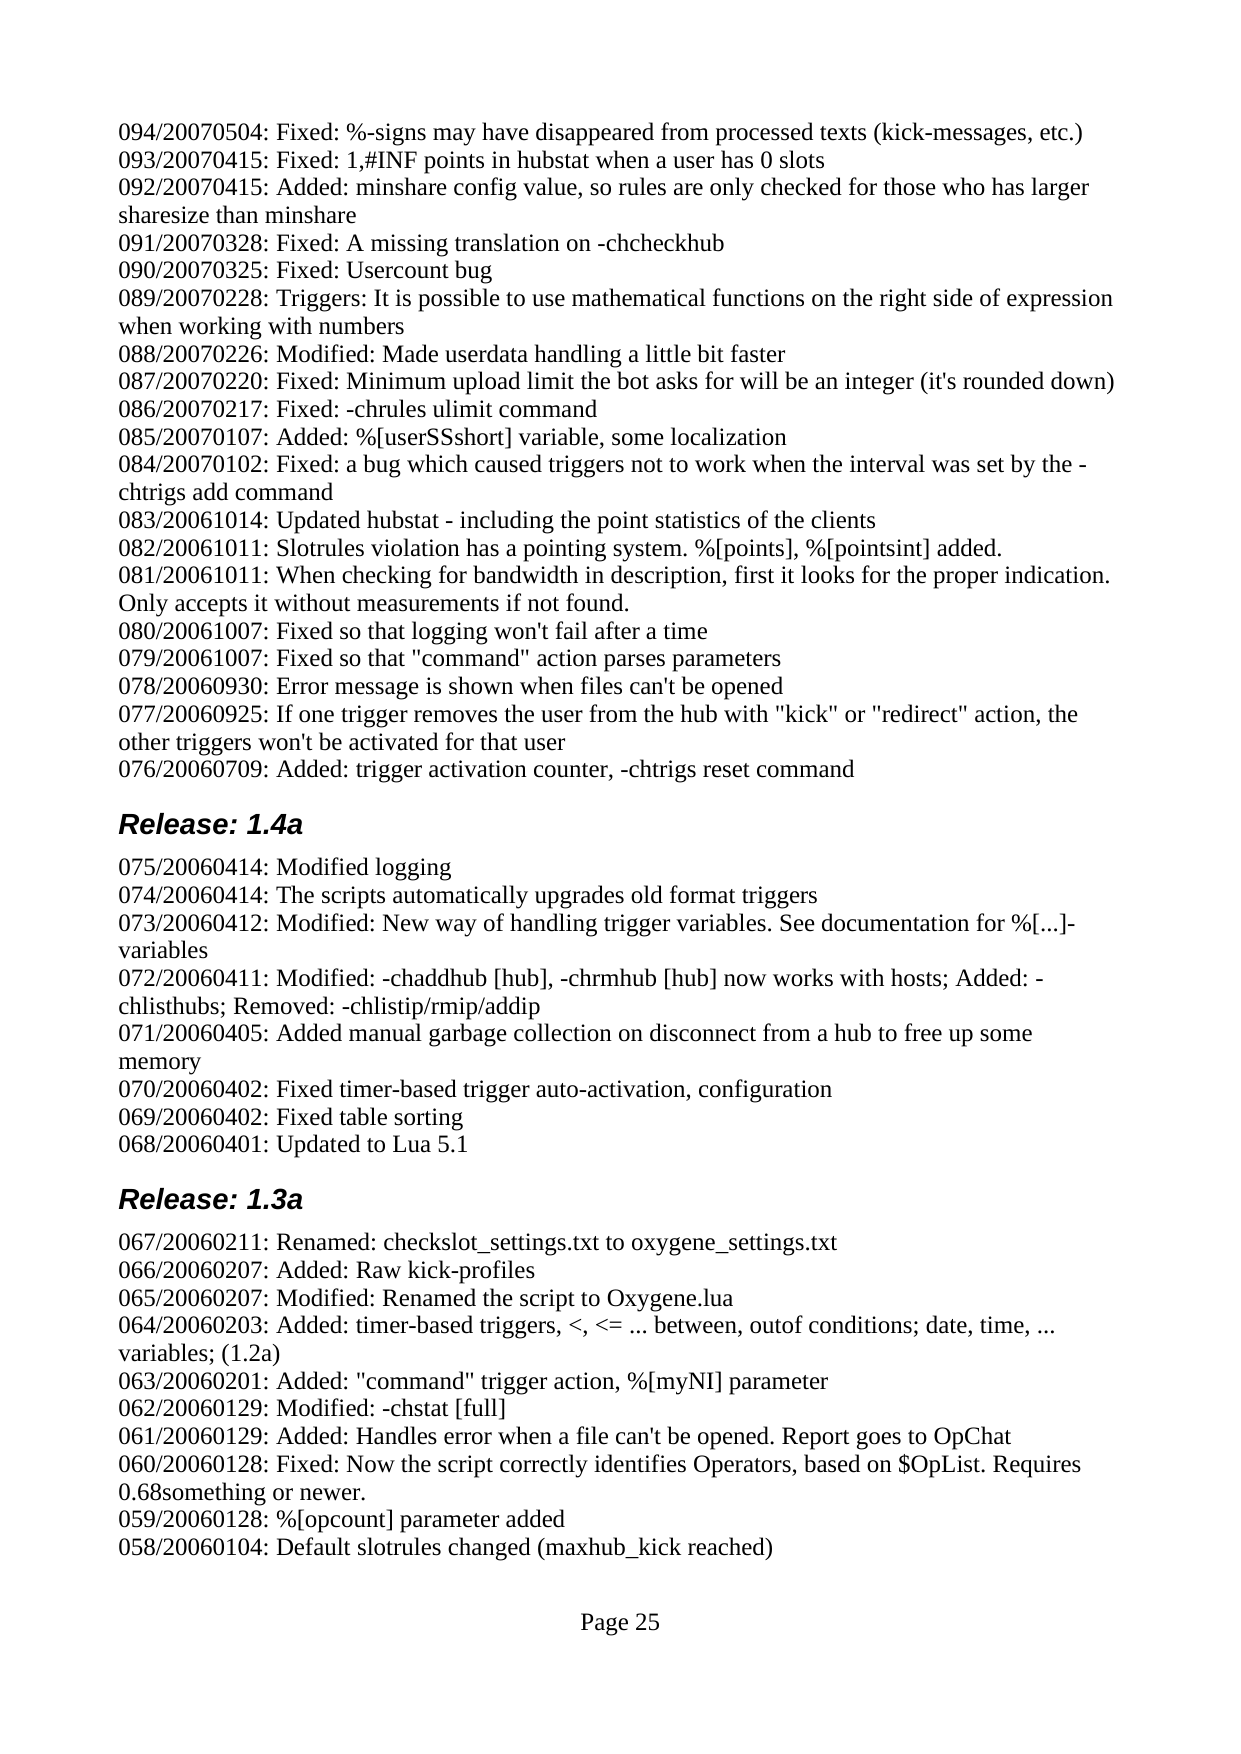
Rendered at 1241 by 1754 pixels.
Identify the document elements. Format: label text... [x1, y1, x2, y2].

text 067/20060211: Renamed: checkslot_settings.txt to oxygene_settings.txt [118, 1228, 1122, 1256]
text 083/20061014: Updated hubstat - including the point statistics of the clients [118, 506, 1122, 534]
text 082/20061011: Slotrules violation has a pointing system. %[points], %[pointsint] added. [118, 534, 1122, 561]
text 087/20070220: Fixed: Minimum upload limit the bot asks for will be an integer (it's rounded down) [118, 367, 1122, 395]
text 081/20061011: When checking for bandwidth in description, first it looks for the proper indication. Only accepts it without measurements if not found. [118, 561, 1122, 617]
text 061/20060129: Added: Handles error when a file can't be opened. Report goes to OpChat [118, 1422, 1122, 1450]
text 079/20061007: Fixed so that "command" action parses parameters [118, 644, 1122, 672]
text 078/20060930: Error message is shown when files can't be opened [118, 672, 1122, 700]
text 091/20070328: Fixed: A missing translation on -chcheckhub [118, 229, 1122, 257]
text 058/20060104: Default slotrules changed (maxhub_kick reached) [118, 1533, 1122, 1561]
text 063/20060201: Added: "command" trigger action, %[myNI] parameter [118, 1367, 1122, 1394]
text 060/20060128: Fixed: Now the script correctly identifies Operators, based on $OpList. Requires 0.68something or newer. [118, 1450, 1122, 1505]
text 068/20060401: Updated to Lua 5.1 [118, 1130, 1122, 1158]
subtitle Release: 1.4a [118, 808, 1122, 841]
text 084/20070102: Fixed: a bug which caused triggers not to work when the interval was set by the -chtrigs add command [118, 451, 1122, 506]
text 071/20060405: Added manual garbage collection on disconnect from a hub to free up some memory [118, 1019, 1122, 1075]
text 059/20060128: %[opcount] parameter added [118, 1505, 1122, 1533]
text 070/20060402: Fixed timer-based trigger auto-activation, configuration [118, 1075, 1122, 1103]
text 089/20070228: Triggers: It is possible to use mathematical functions on the right side of expression when working with numbers [118, 284, 1122, 340]
text 088/20070226: Modified: Made userdata handling a little bit faster [118, 340, 1122, 367]
text 077/20060925: If one trigger removes the user from the hub with "kick" or "redirect" action, the other triggers won't be activated for that user [118, 700, 1122, 755]
text 086/20070217: Fixed: -chrules ulimit command [118, 395, 1122, 423]
text 065/20060207: Modified: Renamed the script to Oxygene.lua [118, 1284, 1122, 1311]
subtitle Release: 1.3a [118, 1183, 1122, 1216]
text 069/20060402: Fixed table sorting [118, 1103, 1122, 1130]
text 085/20070107: Added: %[userSSshort] variable, some localization [118, 423, 1122, 451]
text 074/20060414: The scripts automatically upgrades old format triggers [118, 881, 1122, 909]
text 072/20060411: Modified: -chaddhub [hub], -chrmhub [hub] now works with hosts; Added: -chlisthubs; Removed: -chlistip/rmip/addip [118, 964, 1122, 1019]
text 094/20070504: Fixed: %-signs may have disappeared from processed texts (kick-messages, etc.) [118, 118, 1122, 146]
text 062/20060129: Modified: -chstat [full] [118, 1394, 1122, 1422]
text 090/20070325: Fixed: Usercount bug [118, 257, 1122, 284]
text 080/20061007: Fixed so that logging won't fail after a time [118, 617, 1122, 644]
text 093/20070415: Fixed: 1,#INF points in hubstat when a user has 0 slots [118, 146, 1122, 173]
text 073/20060412: Modified: New way of handling trigger variables. See documentation for %[...]-variables [118, 909, 1122, 964]
text 075/20060414: Modified logging [118, 853, 1122, 881]
text 064/20060203: Added: timer-based triggers, <, <= ... between, outof conditions; date, time, ... variables; (1.2a) [118, 1311, 1122, 1367]
text 092/20070415: Added: minshare config value, so rules are only checked for those who has larger sharesize than minshare [118, 173, 1122, 229]
text 066/20060207: Added: Raw kick-profiles [118, 1256, 1122, 1284]
text 076/20060709: Added: trigger activation counter, -chtrigs reset command [118, 755, 1122, 783]
